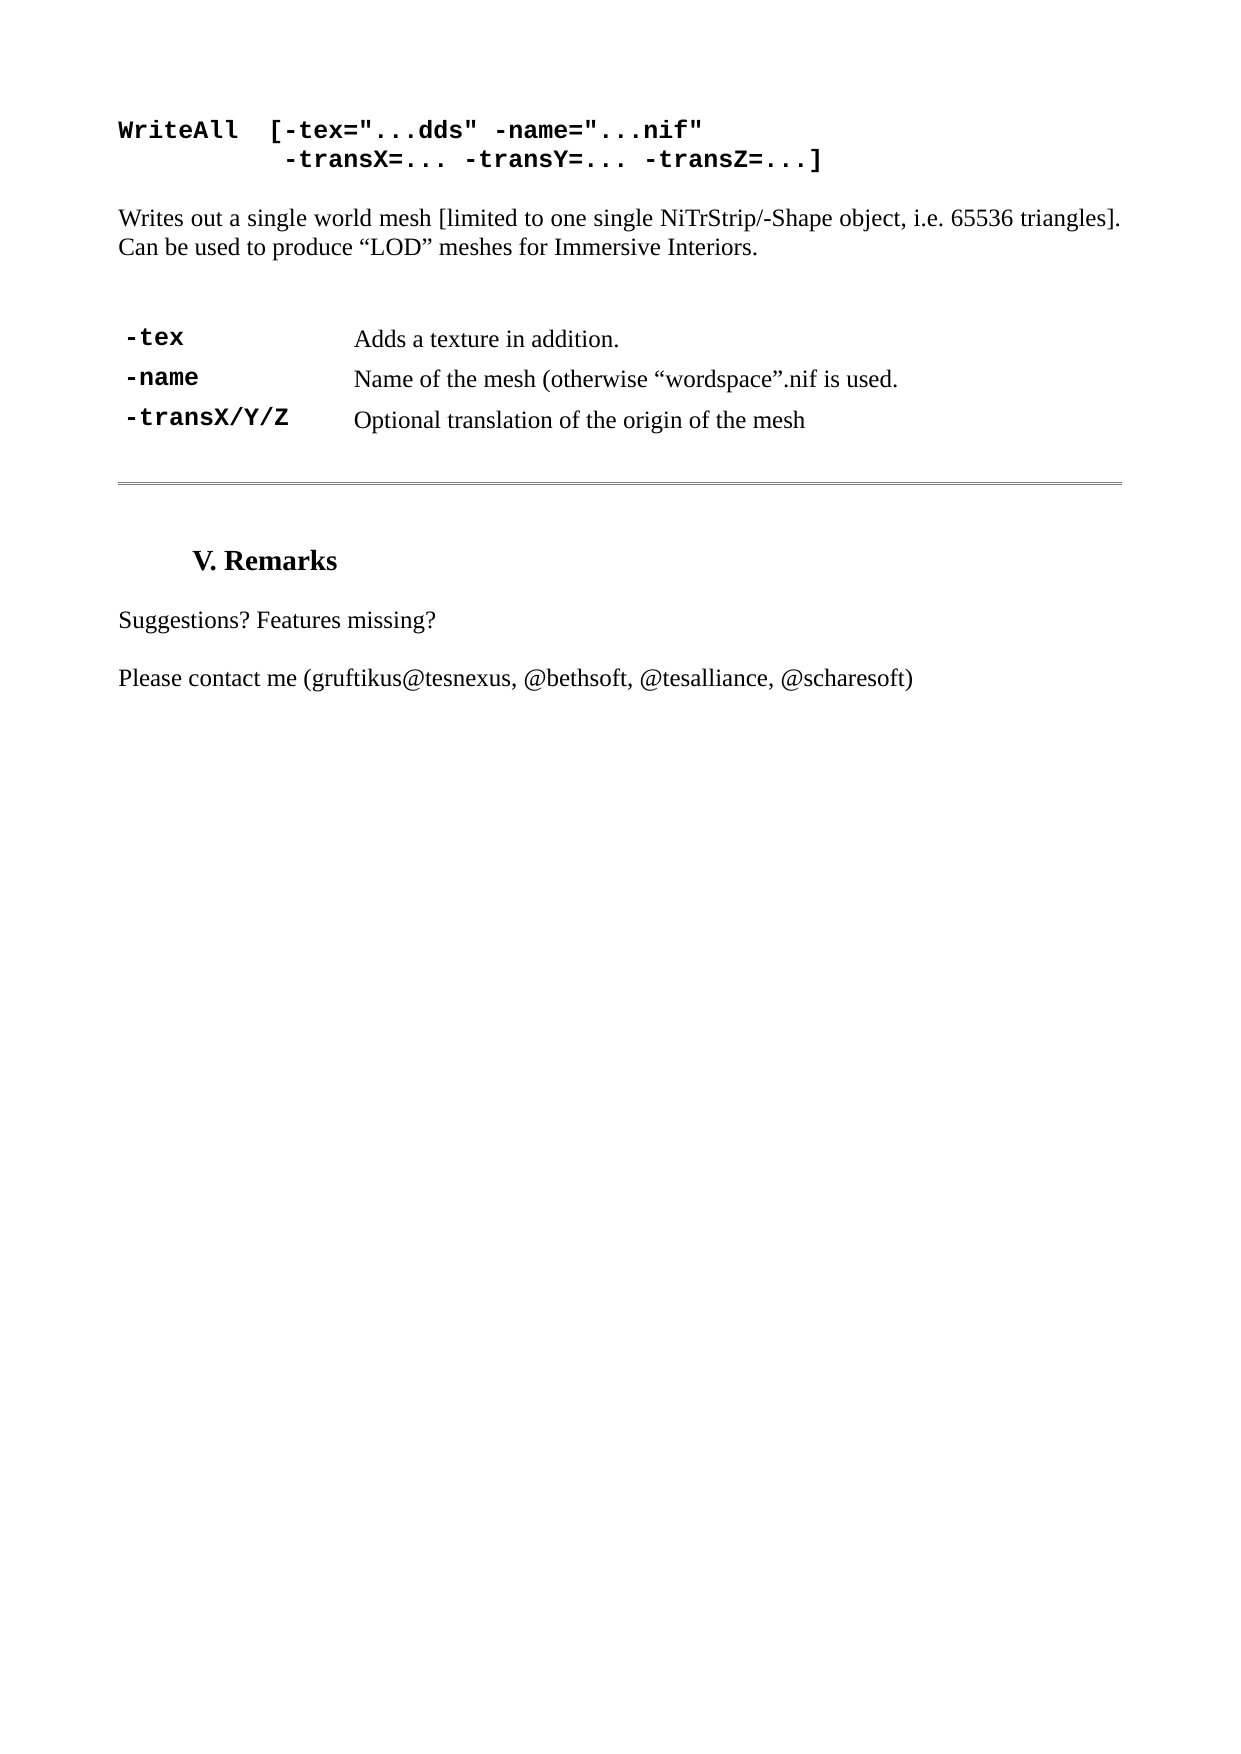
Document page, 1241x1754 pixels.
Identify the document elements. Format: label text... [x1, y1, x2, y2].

text V. Remarks [192, 543, 1122, 576]
text Please contact me (gruftikus@tesnexus, @bethsoft, @tesalliance, @scharesoft) [118, 663, 1122, 691]
text Writes out a single world mesh [limited to one single NiTrStrip/-Shape object, i.e. 65536 triangles]. Can be used to produce “LOD” meshes for Immersive Interiors. [118, 203, 1122, 261]
table_header -tex [118, 319, 348, 359]
text -transX=... -transY=... -transZ=...] [118, 146, 1122, 175]
table_cell -transX/Y/Z [118, 399, 348, 439]
table_cell -name [118, 359, 348, 399]
table_cell Optional translation of the origin of the mesh [348, 399, 1123, 439]
table_cell Name of the mesh (otherwise “wordspace”.nif is used. [348, 359, 1123, 399]
text Suggestions? Features missing? [118, 605, 1122, 634]
text WriteAll [-tex="...dds" -name="...nif" [118, 118, 1122, 146]
table_header Adds a texture in addition. [348, 319, 1123, 359]
